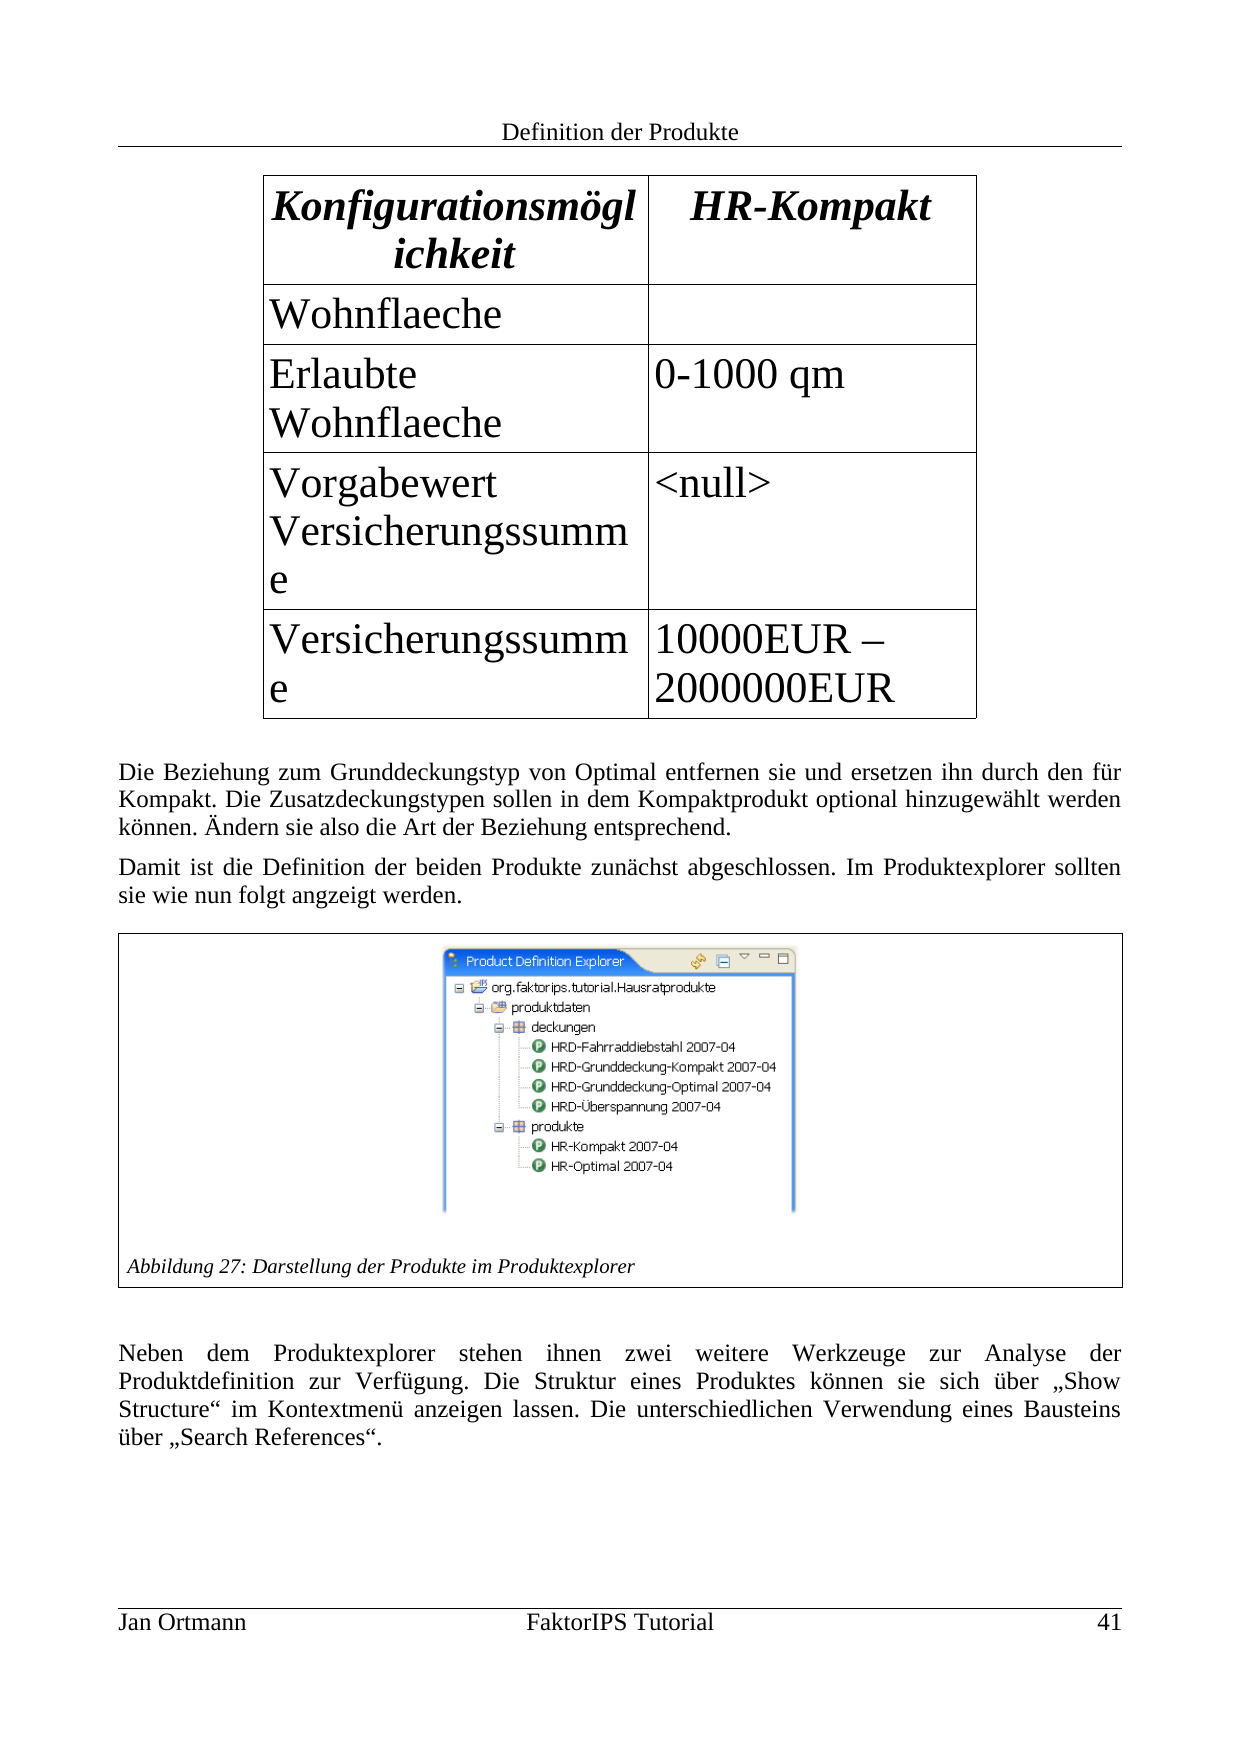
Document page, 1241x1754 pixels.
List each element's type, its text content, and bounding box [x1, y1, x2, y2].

table_header Konfigurationsmöglichkeit [264, 176, 648, 284]
text Damit ist die Definition der beiden Produkte zunächst abgeschlossen. Im Produktexplorer sollten sie wie nun folgt angzeigt werden. [118, 853, 1122, 909]
table_cell Vorgabewert Versicherungssumme [264, 453, 648, 609]
text Die Beziehung zum Grunddeckungstyp von Optimal entfernen sie und ersetzen ihn durch den für Kompakt. Die Zusatzdeckungstypen sollen in dem Kompaktprodukt optional hinzugewählt werden können. Ändern sie also die Art der Beziehung entsprechend. [118, 758, 1122, 841]
table_cell 10000EUR – 2000000EUR [649, 610, 976, 718]
table_cell 0-1000 qm [649, 345, 976, 452]
table_cell Erlaubte Wohnflaeche [264, 345, 648, 452]
text Neben dem Produktexplorer stehen ihnen zwei weitere Werkzeuge zur Analyse der Produktdefinition zur Verfügung. Die Struktur eines Produktes können sie sich über „Show Structure“ im Kontextmenü anzeigen lassen. Die unterschiedlichen Verwendung eines Bausteins über „Search References“. [118, 1339, 1122, 1450]
picture [439, 942, 800, 1216]
table_cell Wohnflaeche [264, 285, 648, 344]
text Abbildung 27: Darstellung der Produkte im Produktexplorer [127, 1255, 1113, 1278]
table_cell Versicherungssumme [264, 610, 648, 718]
table_cell <null> [649, 453, 976, 609]
table_cell [649, 285, 976, 344]
table_header HR-Kompakt [649, 176, 976, 284]
